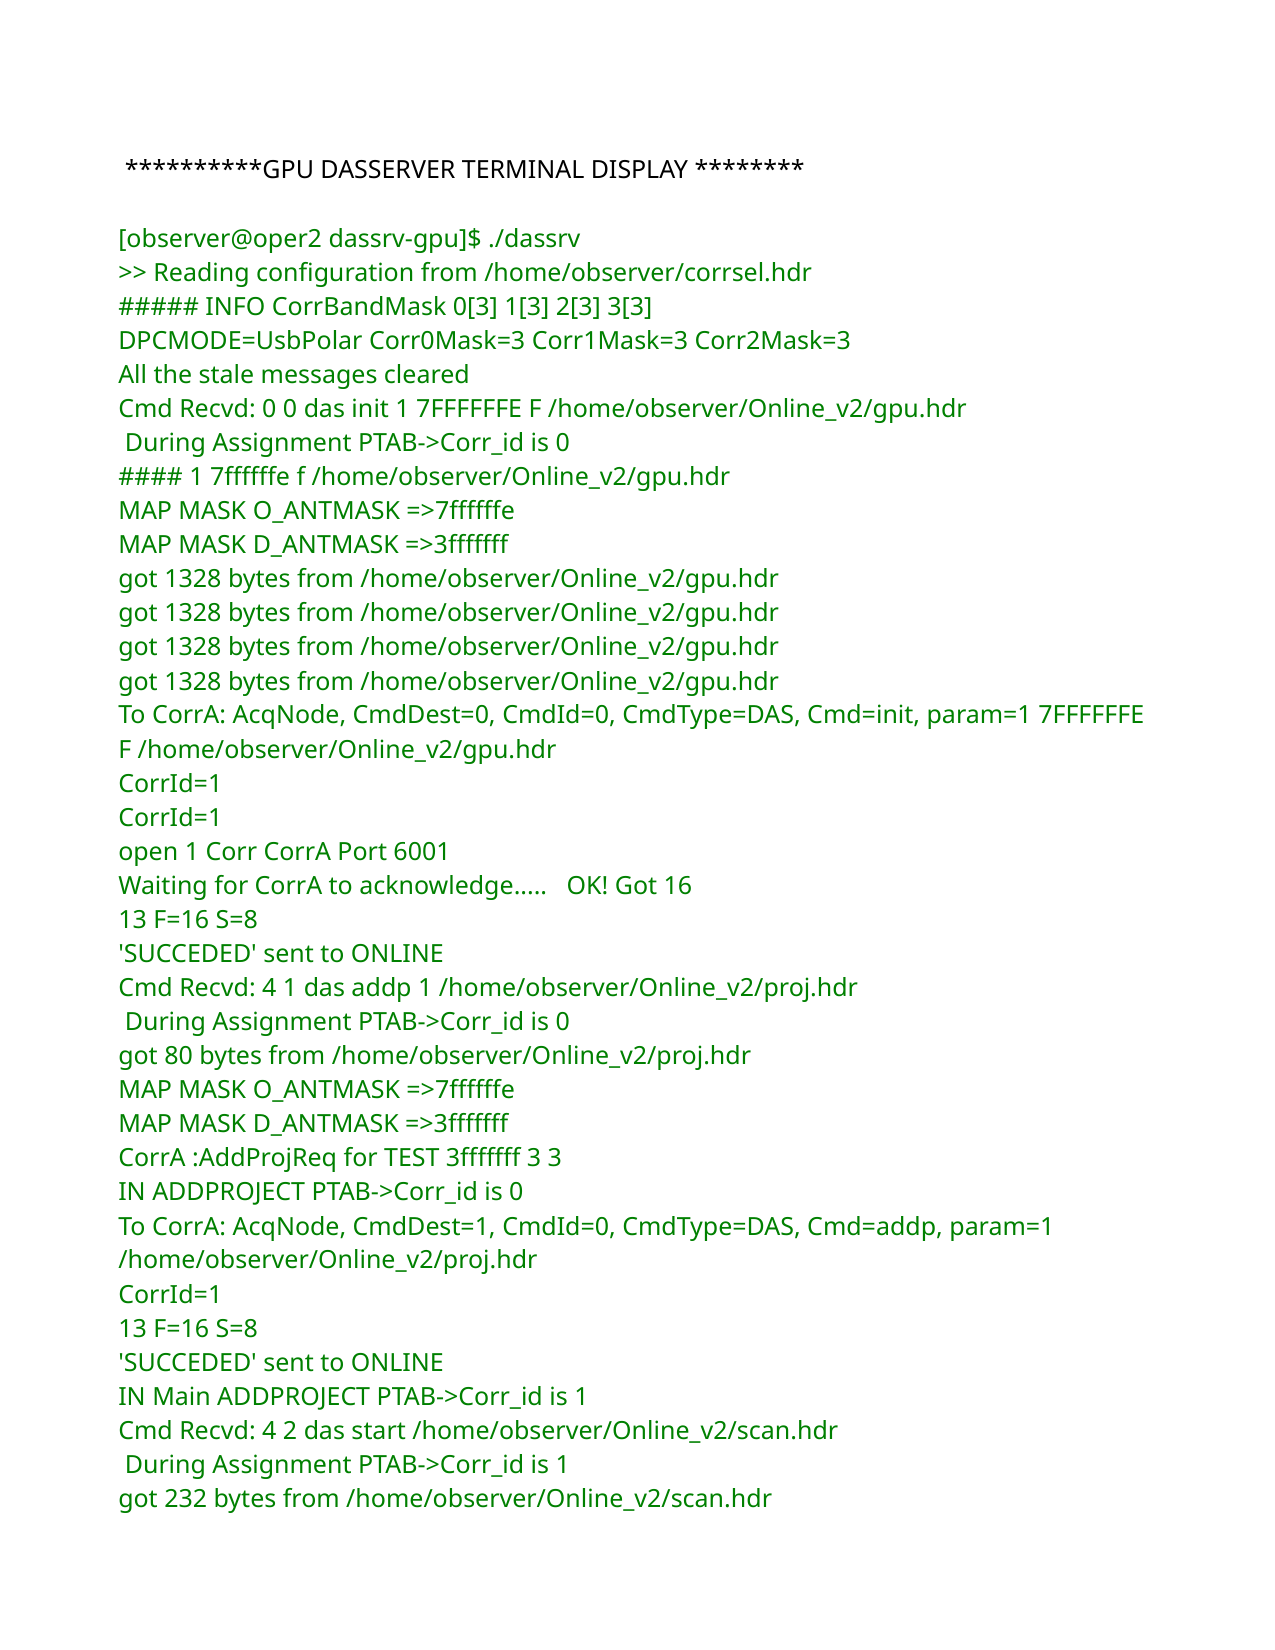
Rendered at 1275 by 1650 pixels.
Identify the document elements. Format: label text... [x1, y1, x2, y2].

text During Assignment PTAB->Corr_id is 1 [118, 1447, 1157, 1481]
text [observer@oper2 dassrv-gpu]$ ./dassrv [118, 220, 1157, 254]
text IN Main ADDPROJECT PTAB->Corr_id is 1 [118, 1378, 1157, 1412]
text #### 1 7ffffffe f /home/observer/Online_v2/gpu.hdr [118, 459, 1157, 493]
text got 1328 bytes from /home/observer/Online_v2/gpu.hdr [118, 663, 1157, 697]
text MAP MASK O_ANTMASK =>7ffffffe [118, 1072, 1157, 1106]
text **********GPU DASSERVER TERMINAL DISPLAY ******** [118, 152, 1157, 186]
text CorrId=1 [118, 765, 1157, 799]
text CorrA :AddProjReq for TEST 3fffffff 3 3 [118, 1140, 1157, 1174]
text 13 F=16 S=8 [118, 902, 1157, 936]
text To CorrA: AcqNode, CmdDest=1, CmdId=0, CmdType=DAS, Cmd=addp, param=1 /home/observer/Online_v2/proj.hdr [118, 1208, 1157, 1276]
text got 1328 bytes from /home/observer/Online_v2/gpu.hdr [118, 595, 1157, 629]
text got 1328 bytes from /home/observer/Online_v2/gpu.hdr [118, 561, 1157, 595]
text 13 F=16 S=8 [118, 1310, 1157, 1344]
text MAP MASK O_ANTMASK =>7ffffffe [118, 493, 1157, 527]
text got 1328 bytes from /home/observer/Online_v2/gpu.hdr [118, 629, 1157, 663]
text 'SUCCEDED' sent to ONLINE [118, 1344, 1157, 1378]
text ##### INFO CorrBandMask 0[3] 1[3] 2[3] 3[3] [118, 288, 1157, 322]
text Cmd Recvd: 4 1 das addp 1 /home/observer/Online_v2/proj.hdr [118, 970, 1157, 1004]
text 'SUCCEDED' sent to ONLINE [118, 936, 1157, 970]
text CorrId=1 [118, 1276, 1157, 1310]
text DPCMODE=UsbPolar Corr0Mask=3 Corr1Mask=3 Corr2Mask=3 [118, 322, 1157, 357]
text got 80 bytes from /home/observer/Online_v2/proj.hdr [118, 1038, 1157, 1072]
text Waiting for CorrA to acknowledge..... OK! Got 16 [118, 867, 1157, 902]
text During Assignment PTAB->Corr_id is 0 [118, 1004, 1157, 1038]
text Cmd Recvd: 0 0 das init 1 7FFFFFFE F /home/observer/Online_v2/gpu.hdr [118, 391, 1157, 425]
text MAP MASK D_ANTMASK =>3fffffff [118, 527, 1157, 561]
text During Assignment PTAB->Corr_id is 0 [118, 425, 1157, 459]
text MAP MASK D_ANTMASK =>3fffffff [118, 1106, 1157, 1140]
text open 1 Corr CorrA Port 6001 [118, 833, 1157, 867]
text got 232 bytes from /home/observer/Online_v2/scan.hdr [118, 1481, 1157, 1515]
text CorrId=1 [118, 799, 1157, 833]
text >> Reading configuration from /home/observer/corrsel.hdr [118, 254, 1157, 288]
text IN ADDPROJECT PTAB->Corr_id is 0 [118, 1174, 1157, 1208]
text To CorrA: AcqNode, CmdDest=0, CmdId=0, CmdType=DAS, Cmd=init, param=1 7FFFFFFE F /home/observer/Online_v2/gpu.hdr [118, 697, 1157, 765]
text All the stale messages cleared [118, 357, 1157, 391]
text Cmd Recvd: 4 2 das start /home/observer/Online_v2/scan.hdr [118, 1412, 1157, 1447]
